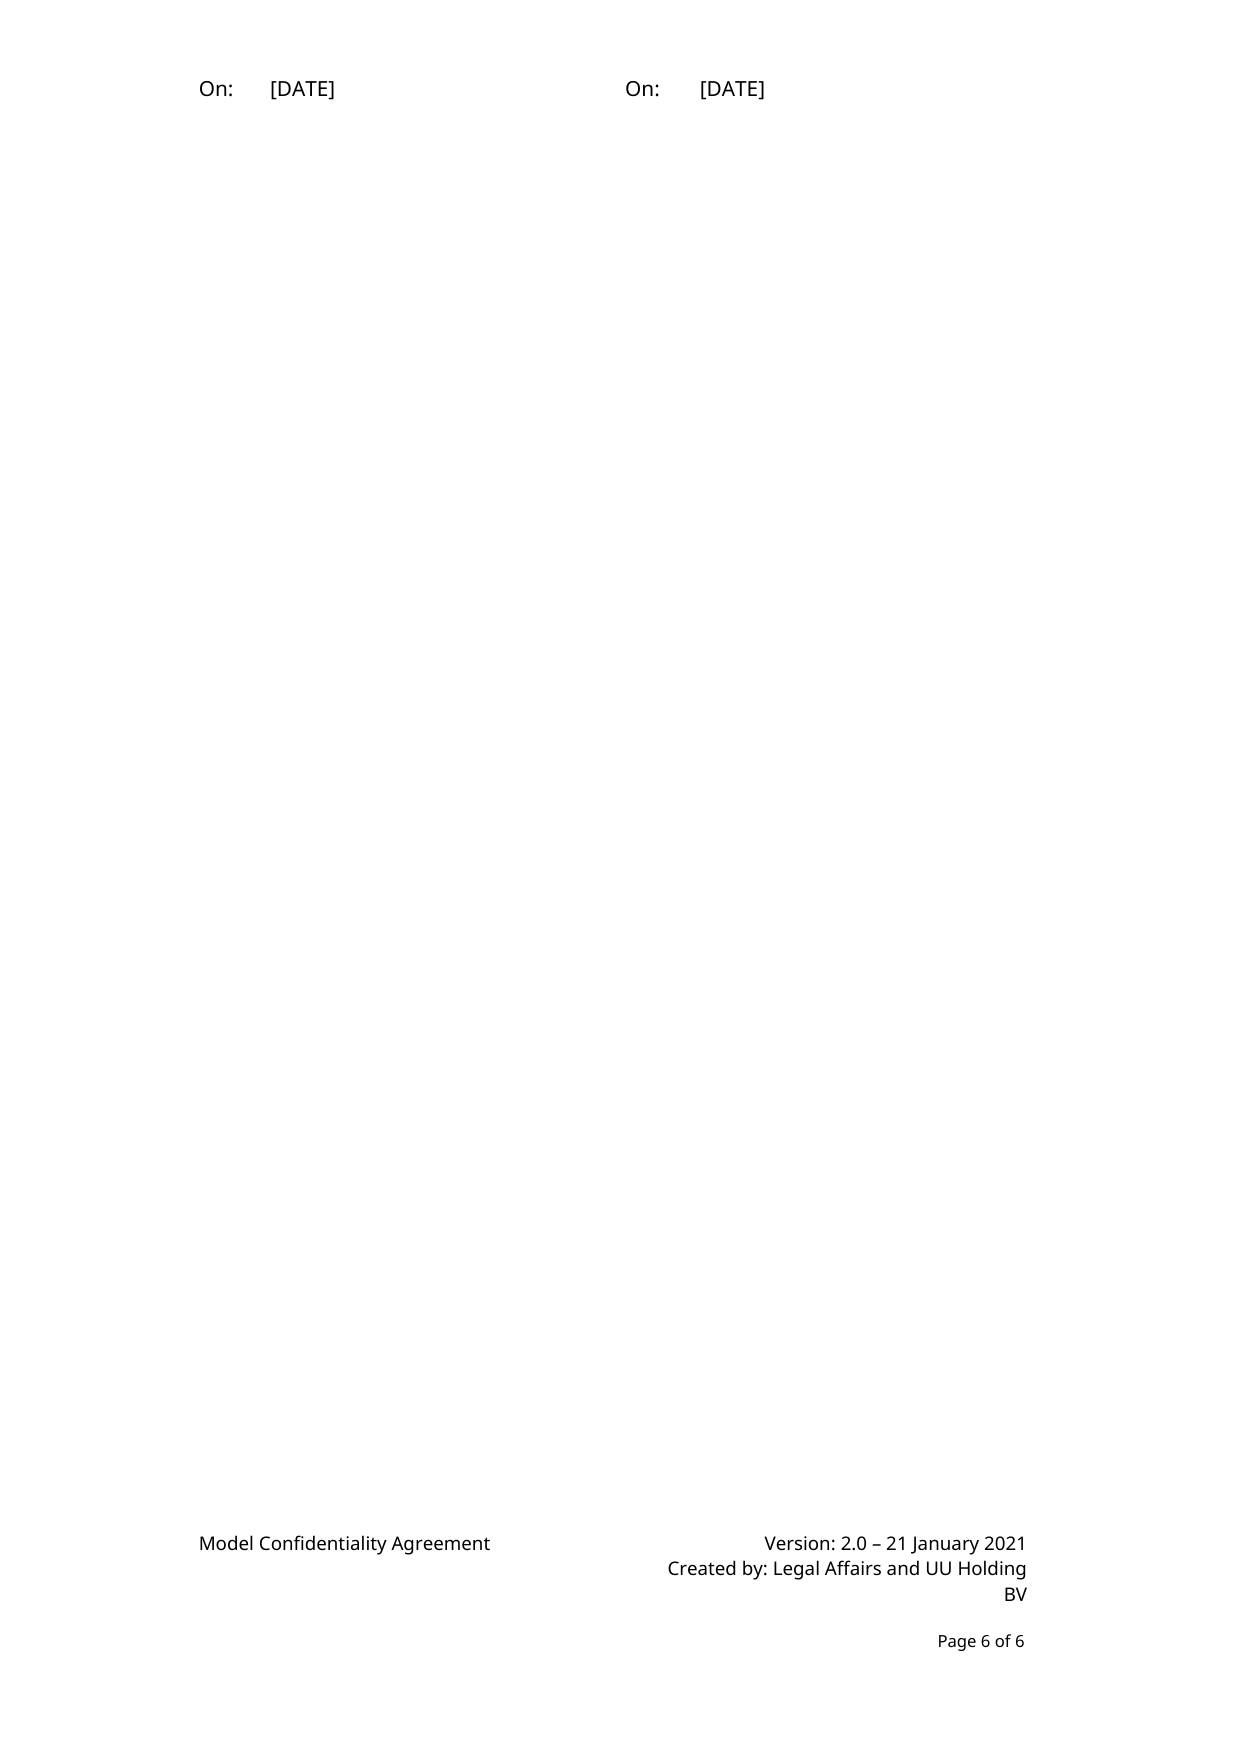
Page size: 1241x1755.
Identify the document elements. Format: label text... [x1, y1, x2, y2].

table_cell [DATE] [259, 74, 614, 102]
table_cell [DATE] [688, 74, 1053, 102]
table_cell On: [614, 74, 688, 102]
table_cell On: [187, 74, 258, 102]
